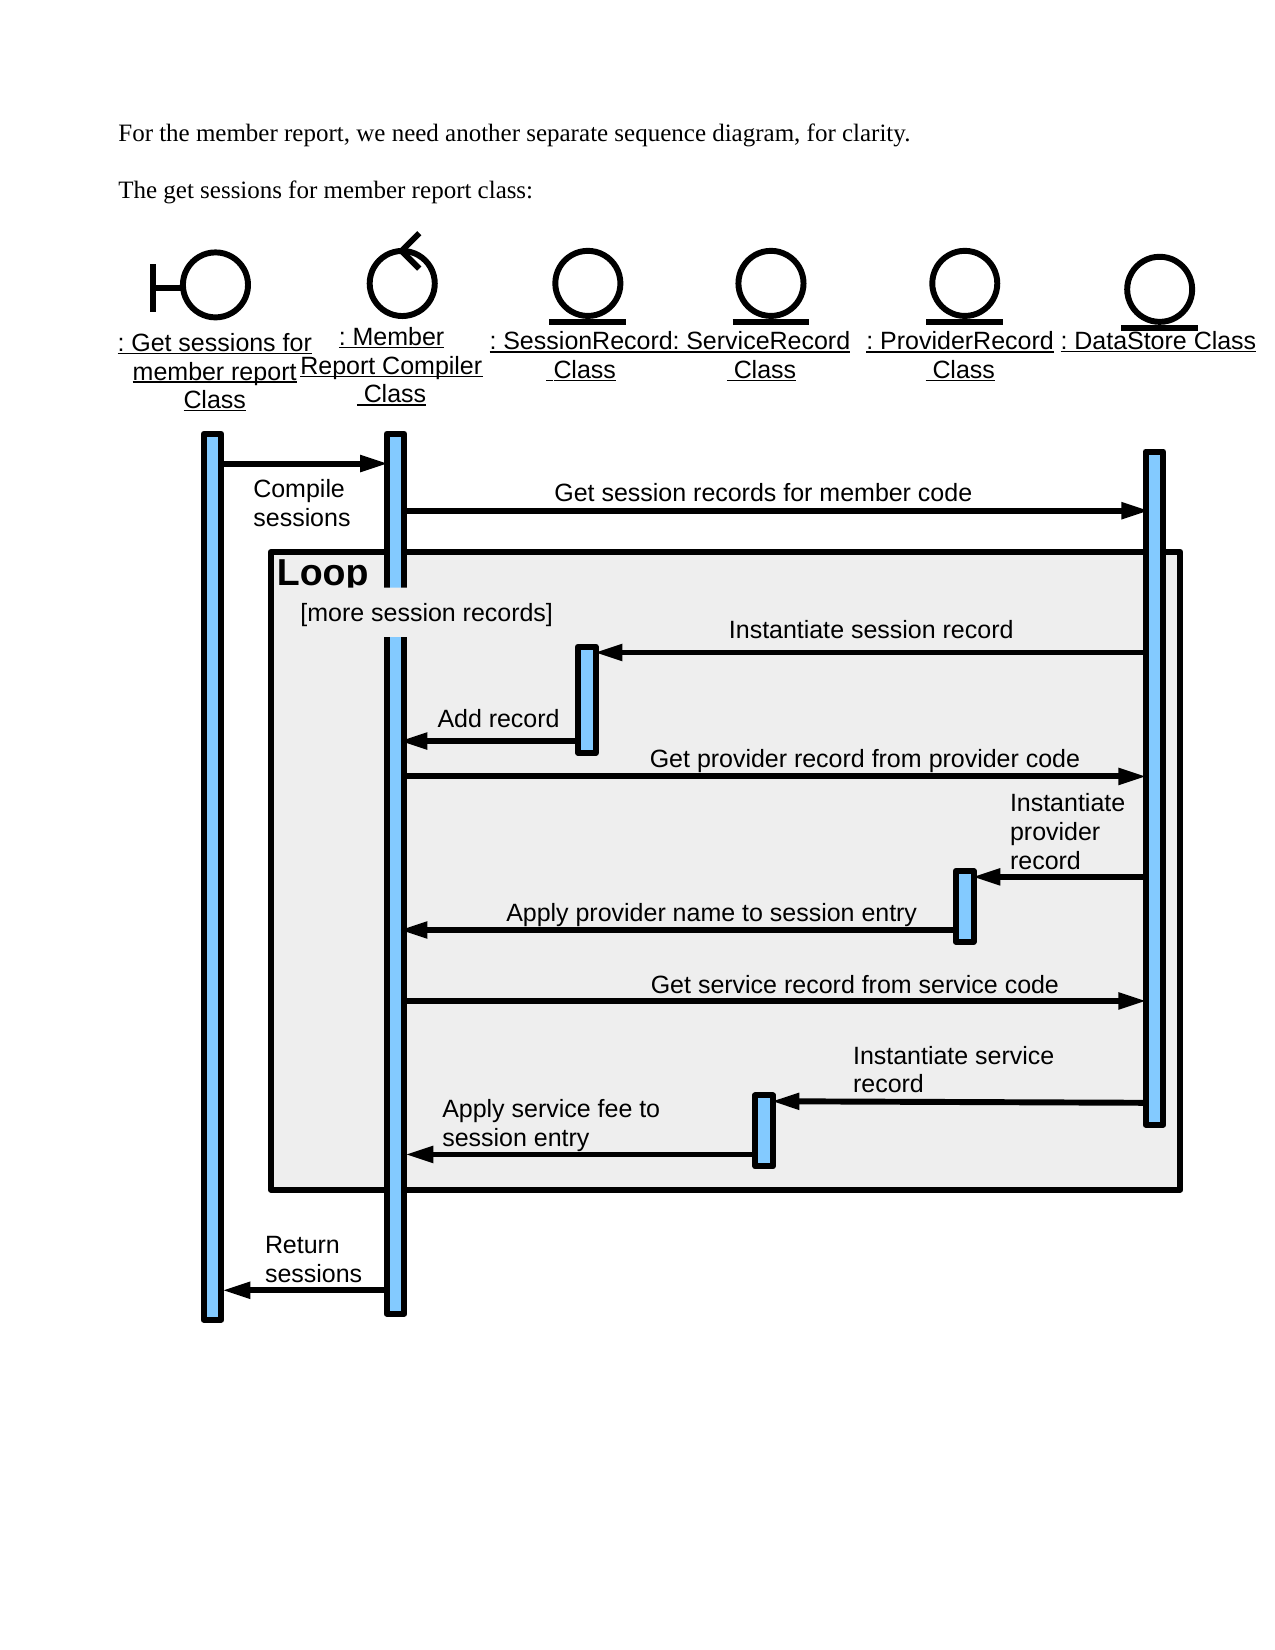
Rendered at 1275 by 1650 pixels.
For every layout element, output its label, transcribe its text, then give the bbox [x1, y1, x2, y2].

text For the member report, we need another separate sequence diagram, for clarity. [118, 118, 1157, 147]
text The get sessions for member report class: [118, 176, 1157, 204]
